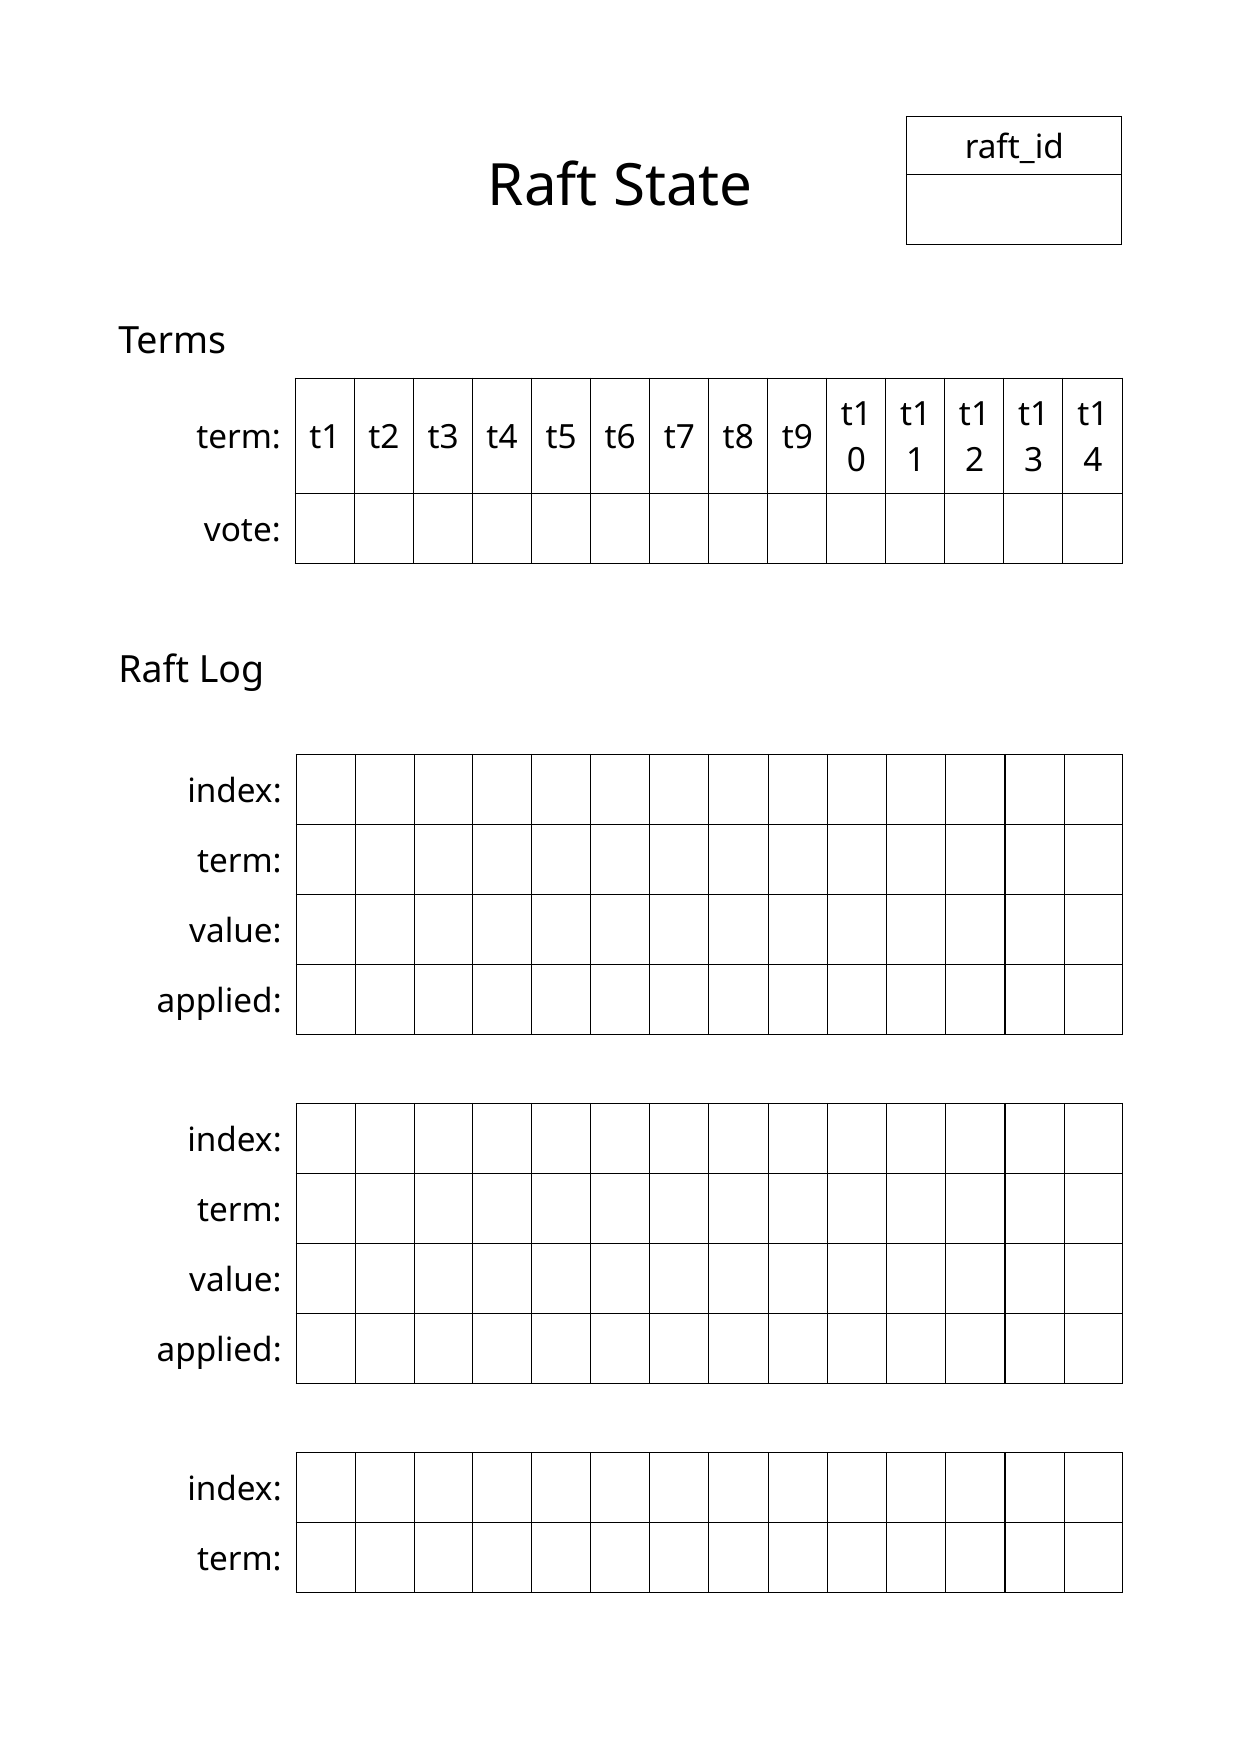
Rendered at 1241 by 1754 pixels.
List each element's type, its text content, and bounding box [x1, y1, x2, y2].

table_header [532, 1453, 590, 1522]
table_header [1065, 1453, 1122, 1522]
table_header [591, 1104, 649, 1173]
table_cell [473, 1174, 531, 1243]
table_cell [1063, 494, 1122, 563]
table_header [709, 1453, 768, 1522]
table_cell [356, 825, 414, 894]
title Raft State [118, 107, 1131, 282]
table_header [415, 1453, 472, 1522]
table_cell term: [120, 1522, 296, 1592]
table_header [769, 1453, 827, 1522]
table_cell [415, 825, 472, 894]
table_cell [769, 895, 827, 964]
table_cell [769, 1314, 827, 1383]
table_cell [828, 895, 886, 964]
table_cell [356, 965, 414, 1034]
table_cell [297, 895, 355, 964]
table_header [591, 755, 649, 824]
table_cell [887, 1523, 945, 1592]
table_header [709, 755, 768, 824]
table_header [1006, 755, 1064, 824]
table_cell [650, 895, 708, 964]
table_cell [355, 494, 413, 563]
table_cell [709, 965, 768, 1034]
table_header t6 [591, 379, 649, 493]
table_cell [415, 965, 472, 1034]
table_cell [356, 1244, 414, 1313]
table_cell [591, 494, 649, 563]
table_header [828, 755, 886, 824]
table_cell [946, 895, 1004, 964]
table_cell applied: [120, 1313, 296, 1383]
table_cell [414, 494, 472, 563]
table_header [946, 755, 1004, 824]
table_header [1006, 1104, 1064, 1173]
table_header term: [118, 378, 295, 493]
table_header [1006, 1453, 1064, 1522]
table_header [591, 1453, 649, 1522]
table_header [473, 1104, 531, 1173]
table_header t13 [1004, 379, 1062, 493]
table_cell [297, 825, 355, 894]
table_cell [473, 895, 531, 964]
table_cell [297, 965, 355, 1034]
table_cell [297, 1314, 355, 1383]
table_cell [356, 1314, 414, 1383]
table_cell [946, 1174, 1004, 1243]
table_cell [886, 494, 944, 563]
table_header t1 [296, 379, 354, 493]
table_cell [473, 494, 531, 563]
table_cell [887, 895, 945, 964]
table_header t9 [768, 379, 826, 493]
table_cell term: [120, 824, 296, 894]
table_cell value: [120, 1243, 296, 1313]
table_cell [532, 1244, 590, 1313]
table_header t2 [355, 379, 413, 493]
table_cell [356, 1174, 414, 1243]
table_cell [473, 965, 531, 1034]
table_header raft_id [907, 117, 1121, 174]
table_cell [1065, 1314, 1122, 1383]
table_cell [887, 1314, 945, 1383]
table_header [297, 755, 355, 824]
table_cell [769, 965, 827, 1034]
table_cell [1006, 965, 1064, 1034]
table_header [650, 1453, 708, 1522]
table_cell [591, 895, 649, 964]
table_cell [591, 1314, 649, 1383]
table_cell [769, 1174, 827, 1243]
table_header [297, 1453, 355, 1522]
table_cell [709, 825, 768, 894]
table_cell [1065, 895, 1122, 964]
table_header [709, 1104, 768, 1173]
table_cell [768, 494, 826, 563]
table_cell [1065, 1523, 1122, 1592]
table_header [356, 1453, 414, 1522]
table_cell [1065, 825, 1122, 894]
table_cell [591, 1523, 649, 1592]
table_header t14 [1063, 379, 1122, 493]
table_header index: [120, 1452, 296, 1522]
table_cell [1006, 1244, 1064, 1313]
table_header [887, 1104, 945, 1173]
table_cell [828, 965, 886, 1034]
table_header [946, 1104, 1004, 1173]
subtitle Terms [118, 314, 1122, 365]
table_cell [532, 965, 590, 1034]
subtitle Raft Log [118, 643, 1122, 694]
table_header [650, 1104, 708, 1173]
table_cell [1065, 1174, 1122, 1243]
table_cell [828, 1314, 886, 1383]
table_cell [946, 965, 1004, 1034]
table_header t7 [650, 379, 708, 493]
table_cell [946, 1244, 1004, 1313]
table_header t3 [414, 379, 472, 493]
table_cell [946, 825, 1004, 894]
table_cell [1006, 1174, 1064, 1243]
table_cell [709, 494, 767, 563]
table_cell [709, 1523, 768, 1592]
table_header index: [120, 754, 296, 824]
table_cell [532, 1174, 590, 1243]
table_cell [887, 1244, 945, 1313]
table_cell [532, 494, 590, 563]
table_cell [887, 825, 945, 894]
table_header [828, 1104, 886, 1173]
table_header [887, 755, 945, 824]
table_cell [415, 895, 472, 964]
table_cell [827, 494, 885, 563]
table_cell [650, 1174, 708, 1243]
table_header t10 [827, 379, 885, 493]
table_header [769, 755, 827, 824]
table_header t8 [709, 379, 767, 493]
table_cell [769, 825, 827, 894]
table_header [473, 755, 531, 824]
table_header [650, 755, 708, 824]
table_header [415, 1104, 472, 1173]
table_cell [1006, 825, 1064, 894]
table_header [532, 755, 590, 824]
table_cell [591, 965, 649, 1034]
table_cell [709, 1314, 768, 1383]
table_cell [828, 1244, 886, 1313]
table_cell [945, 494, 1003, 563]
table_cell [591, 1244, 649, 1313]
table_cell [473, 1523, 531, 1592]
table_header [356, 755, 414, 824]
table_header [769, 1104, 827, 1173]
table_cell applied: [120, 964, 296, 1034]
table_cell [1006, 1523, 1064, 1592]
table_cell [415, 1314, 472, 1383]
table_cell [473, 825, 531, 894]
table_cell [532, 825, 590, 894]
table_header [1065, 755, 1122, 824]
table_cell [650, 494, 708, 563]
table_cell [650, 965, 708, 1034]
table_header [297, 1104, 355, 1173]
table_cell [946, 1523, 1004, 1592]
table_header t12 [945, 379, 1003, 493]
table_cell [650, 1314, 708, 1383]
table_header [356, 1104, 414, 1173]
table_cell [709, 1244, 768, 1313]
table_cell [591, 1174, 649, 1243]
table_cell [828, 825, 886, 894]
table_cell [296, 494, 354, 563]
table_header [473, 1453, 531, 1522]
table_cell [1006, 1314, 1064, 1383]
table_cell [297, 1523, 355, 1592]
table_cell [356, 1523, 414, 1592]
table_cell [907, 175, 1121, 244]
table_header t5 [532, 379, 590, 493]
table_cell [415, 1174, 472, 1243]
table_cell vote: [118, 493, 295, 563]
table_cell [532, 1523, 590, 1592]
table_cell [946, 1314, 1004, 1383]
table_cell [769, 1244, 827, 1313]
table_cell [297, 1244, 355, 1313]
table_cell [532, 895, 590, 964]
table_cell [650, 1523, 708, 1592]
table_cell [1006, 895, 1064, 964]
table_cell [769, 1523, 827, 1592]
table_cell [473, 1244, 531, 1313]
table_header index: [120, 1103, 296, 1173]
table_header [415, 755, 472, 824]
table_header t4 [473, 379, 531, 493]
table_header [532, 1104, 590, 1173]
table_cell [415, 1523, 472, 1592]
table_header [887, 1453, 945, 1522]
table_cell [356, 895, 414, 964]
table_cell [709, 1174, 768, 1243]
table_cell [1004, 494, 1062, 563]
table_cell term: [120, 1173, 296, 1243]
table_header [1065, 1104, 1122, 1173]
table_cell [650, 825, 708, 894]
table_cell [532, 1314, 590, 1383]
table_header [946, 1453, 1004, 1522]
table_cell [415, 1244, 472, 1313]
table_cell [1065, 1244, 1122, 1313]
table_cell [887, 965, 945, 1034]
table_cell [887, 1174, 945, 1243]
table_cell [297, 1174, 355, 1243]
table_cell [473, 1314, 531, 1383]
table_cell [650, 1244, 708, 1313]
table_cell [591, 825, 649, 894]
table_header t11 [886, 379, 944, 493]
table_cell [709, 895, 768, 964]
table_cell [1065, 965, 1122, 1034]
table_header [828, 1453, 886, 1522]
table_cell value: [120, 894, 296, 964]
table_cell [828, 1523, 886, 1592]
table_cell [828, 1174, 886, 1243]
